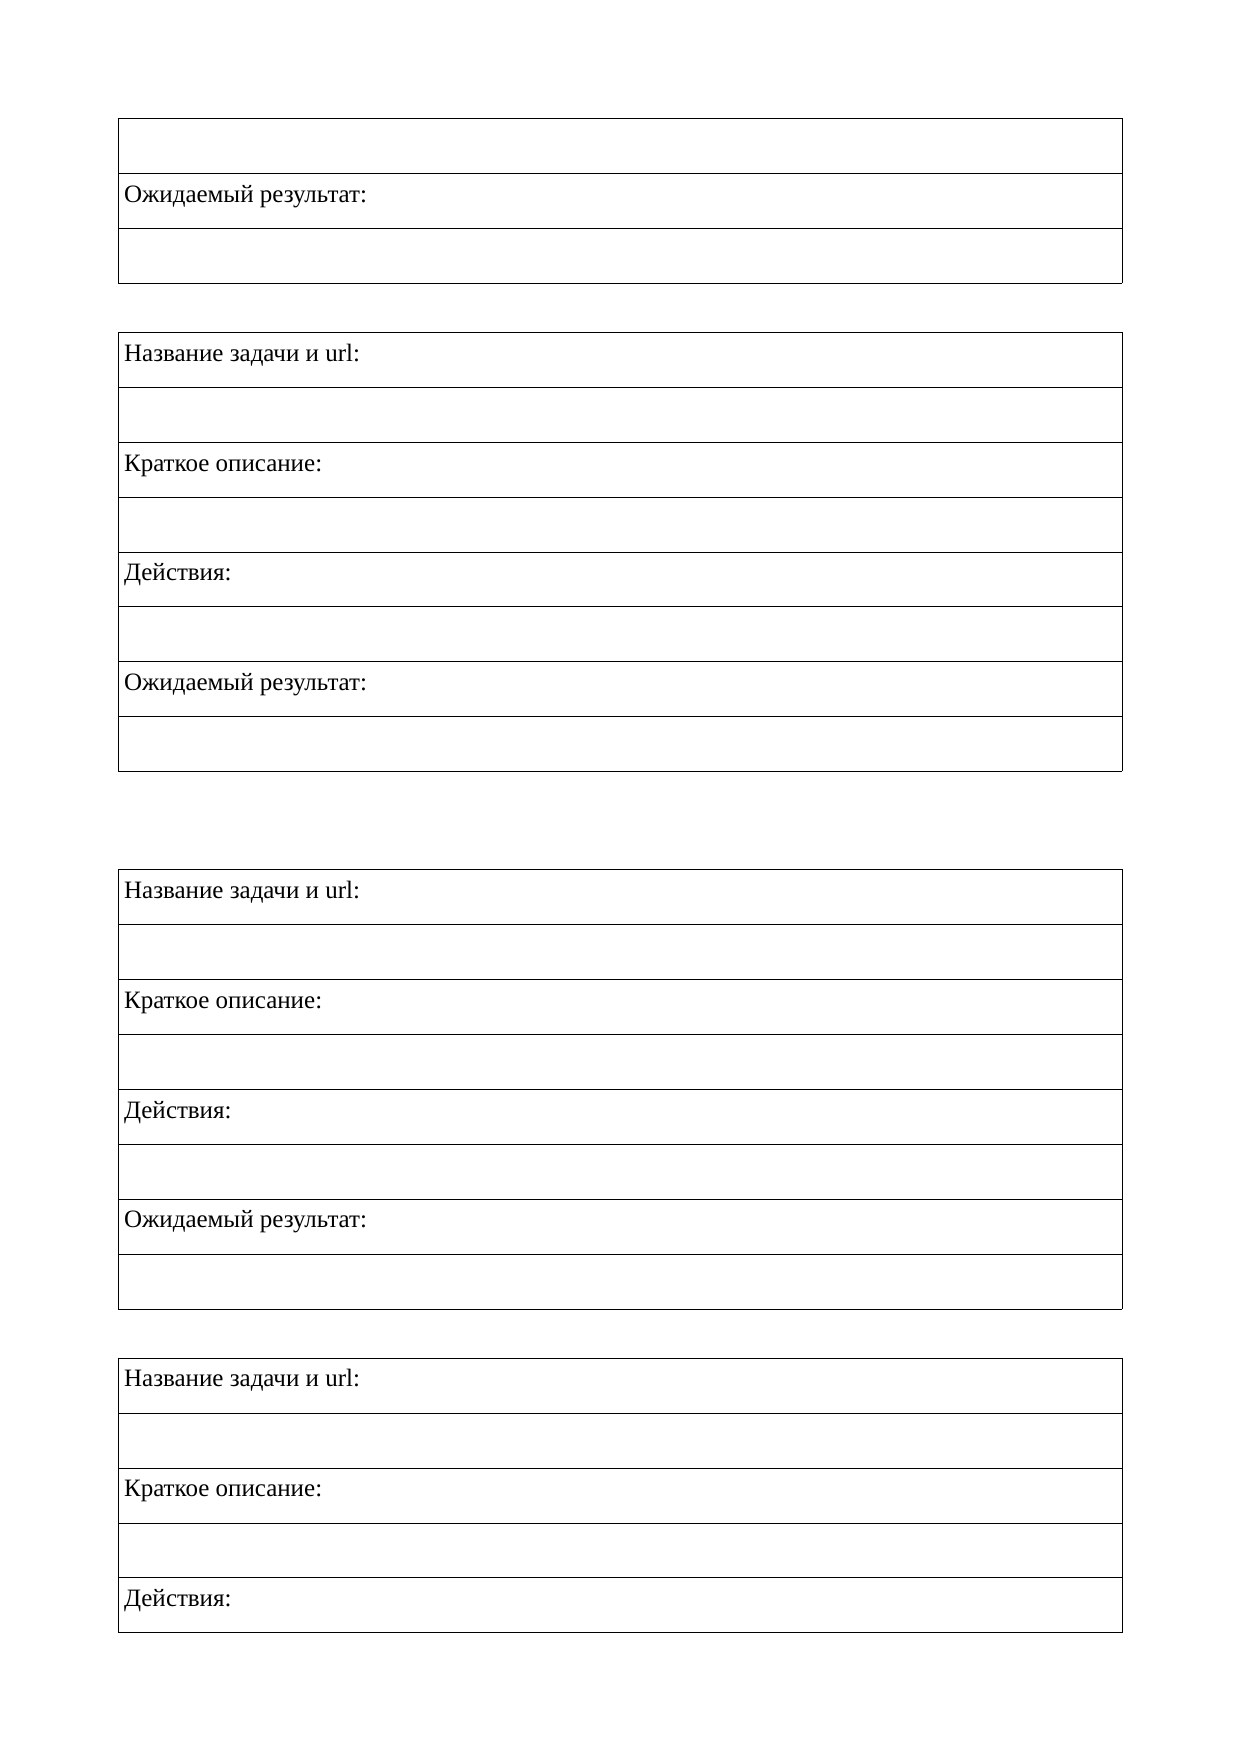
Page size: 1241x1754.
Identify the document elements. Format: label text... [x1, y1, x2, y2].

table_cell [119, 1035, 1122, 1089]
table_cell [119, 229, 1122, 283]
table_cell Краткое описание: [119, 1469, 1122, 1522]
table_header Название задачи и url: [119, 333, 1122, 387]
table_cell [119, 388, 1122, 442]
table_cell [119, 1255, 1122, 1308]
table_cell [119, 717, 1122, 771]
table_cell [119, 925, 1122, 979]
table_cell Краткое описание: [119, 980, 1122, 1034]
table_header Название задачи и url: [119, 870, 1122, 924]
table_cell Краткое описание: [119, 443, 1122, 497]
table_header Название задачи и url: [119, 1359, 1122, 1413]
table_cell [119, 119, 1122, 173]
table_cell Ожидаемый результат: [119, 1200, 1122, 1254]
table_cell [119, 1145, 1122, 1199]
table_cell Действия: [119, 1578, 1122, 1632]
table_cell Ожидаемый результат: [119, 174, 1122, 228]
table_cell [119, 1524, 1122, 1577]
table_cell Действия: [119, 1090, 1122, 1144]
table_cell Ожидаемый результат: [119, 662, 1122, 716]
table_cell Действия: [119, 553, 1122, 606]
table_cell [119, 498, 1122, 552]
table_cell [119, 607, 1122, 661]
table_cell [119, 1414, 1122, 1467]
